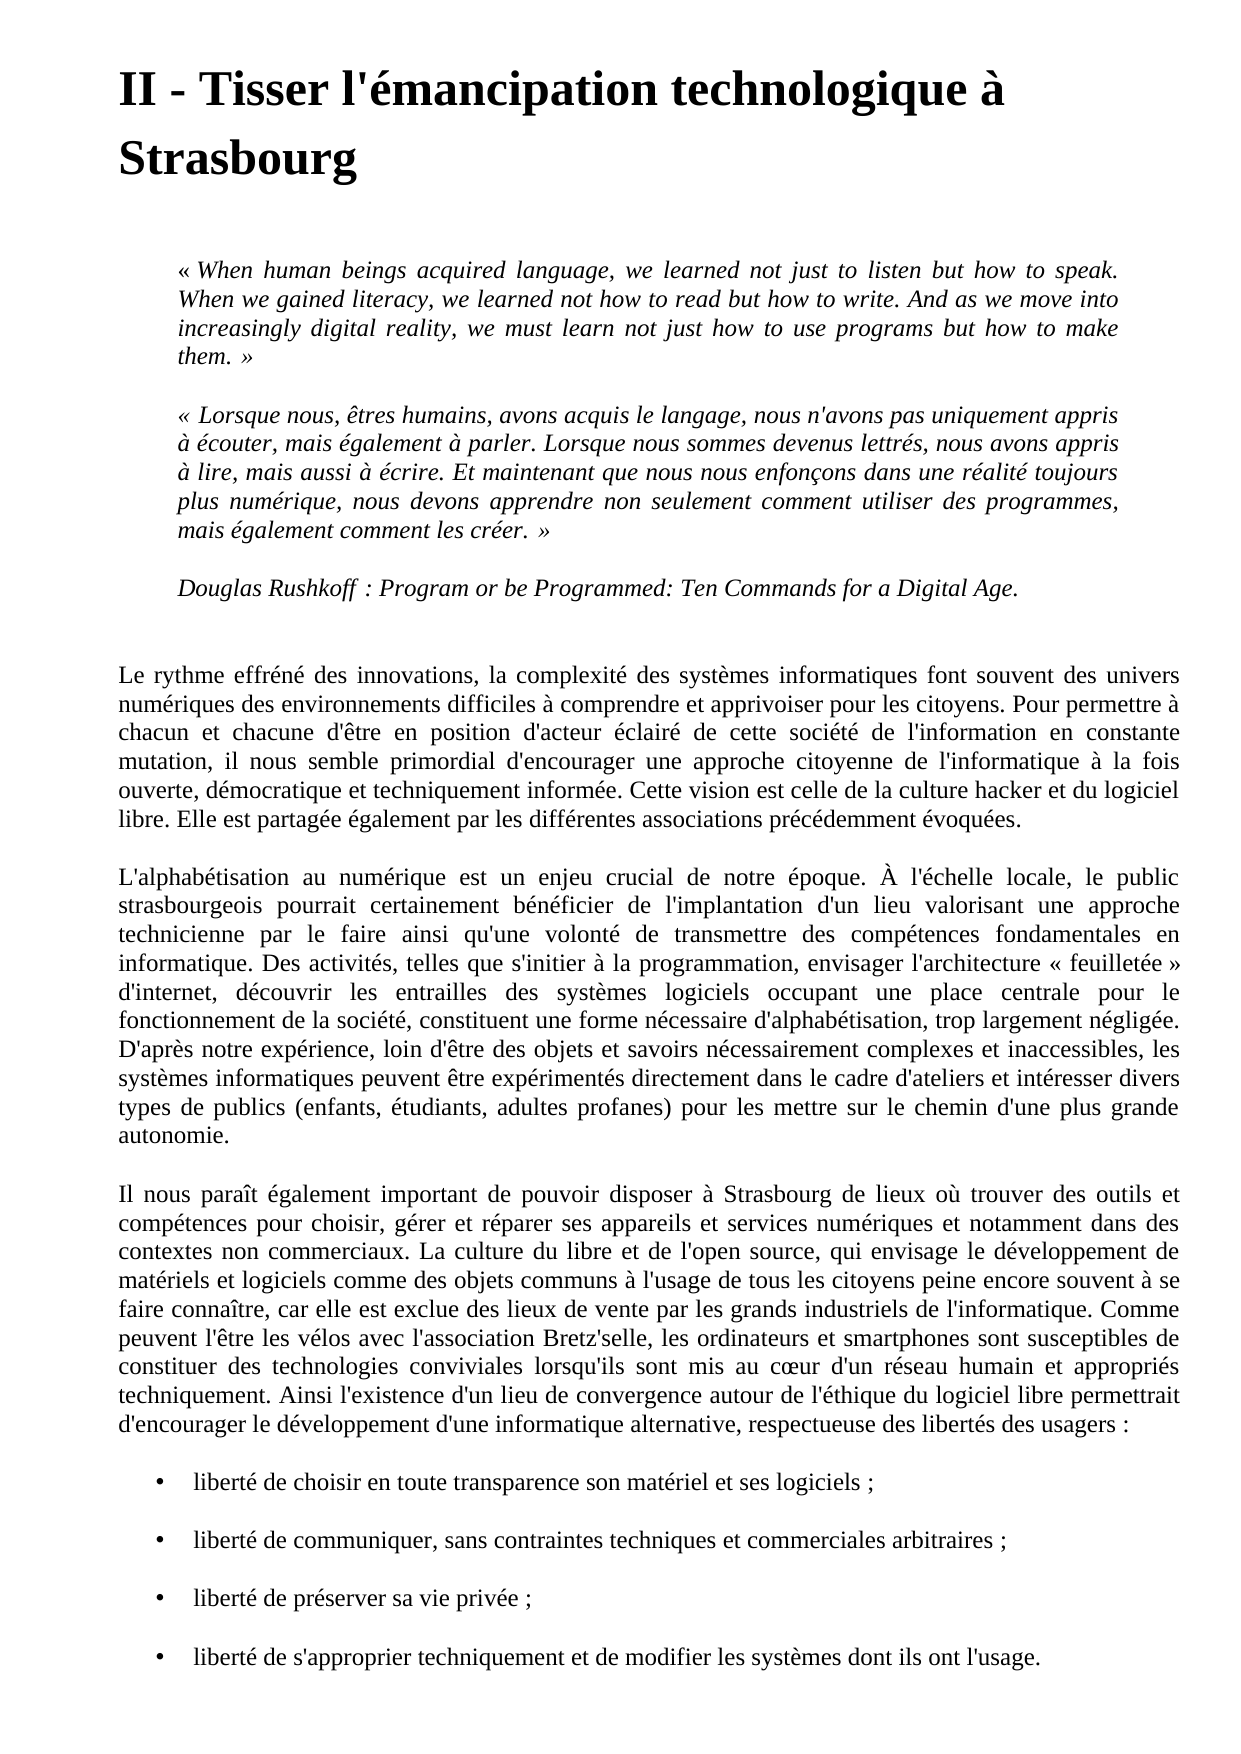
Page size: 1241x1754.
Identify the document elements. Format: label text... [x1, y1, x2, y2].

text Le rythme effréné des innovations, la complexité des systèmes informatiques font souvent des univers numériques des environnements difficiles à comprendre et apprivoiser pour les citoyens. Pour permettre à chacun et chacune d'être en position d'acteur éclairé de cette société de l'information en constante mutation, il nous semble primordial d'encourager une approche citoyenne de l'informatique à la fois ouverte, démocratique et techniquement informée. Cette vision est celle de la culture hacker et du logiciel libre. Elle est partagée également par les différentes associations précédemment évoquées. [118, 631, 1181, 832]
text « When human beings acquired language, we learned not just to listen but how to speak. When we gained literacy, we learned not how to read but how to write. And as we move into increasingly digital reality, we must learn not just how to use programs but how to make them. » [177, 226, 1122, 370]
text Douglas Rushkoff : Program or be Programmed: Ten Commands for a Digital Age. [177, 573, 1122, 602]
subtitle II - Tisser l'émancipation technologique à Strasbourg [118, 59, 1181, 186]
list liberté de choisir en toute transparence son matériel et ses logiciels ; [156, 1467, 1181, 1496]
list liberté de préserver sa vie privée ; [156, 1583, 1181, 1612]
list liberté de s'approprier techniquement et de modifier les systèmes dont ils ont l'usage. [156, 1642, 1181, 1671]
list liberté de communiquer, sans contraintes techniques et commerciales arbitraires ; [156, 1525, 1181, 1554]
text Il nous paraît également important de pouvoir disposer à Strasbourg de lieux où trouver des outils et compétences pour choisir, gérer et réparer ses appareils et services numériques et notamment dans des contextes non commerciaux. La culture du libre et de l'open source, qui envisage le développement de matériels et logiciels comme des objets communs à l'usage de tous les citoyens peine encore souvent à se faire connaître, car elle est exclue des lieux de vente par les grands industriels de l'informatique. Comme peuvent l'être les vélos avec l'association Bretz'selle, les ordinateurs et smartphones sont susceptibles de constituer des technologies conviviales lorsqu'ils sont mis au cœur d'un réseau humain et appropriés techniquement. Ainsi l'existence d'un lieu de convergence autour de l'éthique du logiciel libre permettrait d'encourager le développement d'une informatique alternative, respectueuse des libertés des usagers : [118, 1179, 1181, 1438]
text « Lorsque nous, êtres humains, avons acquis le langage, nous n'avons pas uniquement appris à écouter, mais également à parler. Lorsque nous sommes devenus lettrés, nous avons appris à lire, mais aussi à écrire. Et maintenant que nous nous enfonçons dans une réalité toujours plus numérique, nous devons apprendre non seulement comment utiliser des programmes, mais également comment les créer. » [177, 400, 1122, 543]
text L'alphabétisation au numérique est un enjeu crucial de notre époque. À l'échelle locale, le public strasbourgeois pourrait certainement bénéficier de l'implantation d'un lieu valorisant une approche technicienne par le faire ainsi qu'une volonté de transmettre des compétences fondamentales en informatique. Des activités, telles que s'initier à la programmation, envisager l'architecture « feuilletée » d'internet, découvrir les entrailles des systèmes logiciels occupant une place centrale pour le fonctionnement de la société, constituent une forme nécessaire d'alphabétisation, trop largement négligée. D'après notre expérience, loin d'être des objets et savoirs nécessairement complexes et inaccessibles, les systèmes informatiques peuvent être expérimentés directement dans le cadre d'ateliers et intéresser divers types de publics (enfants, étudiants, adultes profanes) pour les mettre sur le chemin d'une plus grande autonomie. [118, 862, 1181, 1149]
